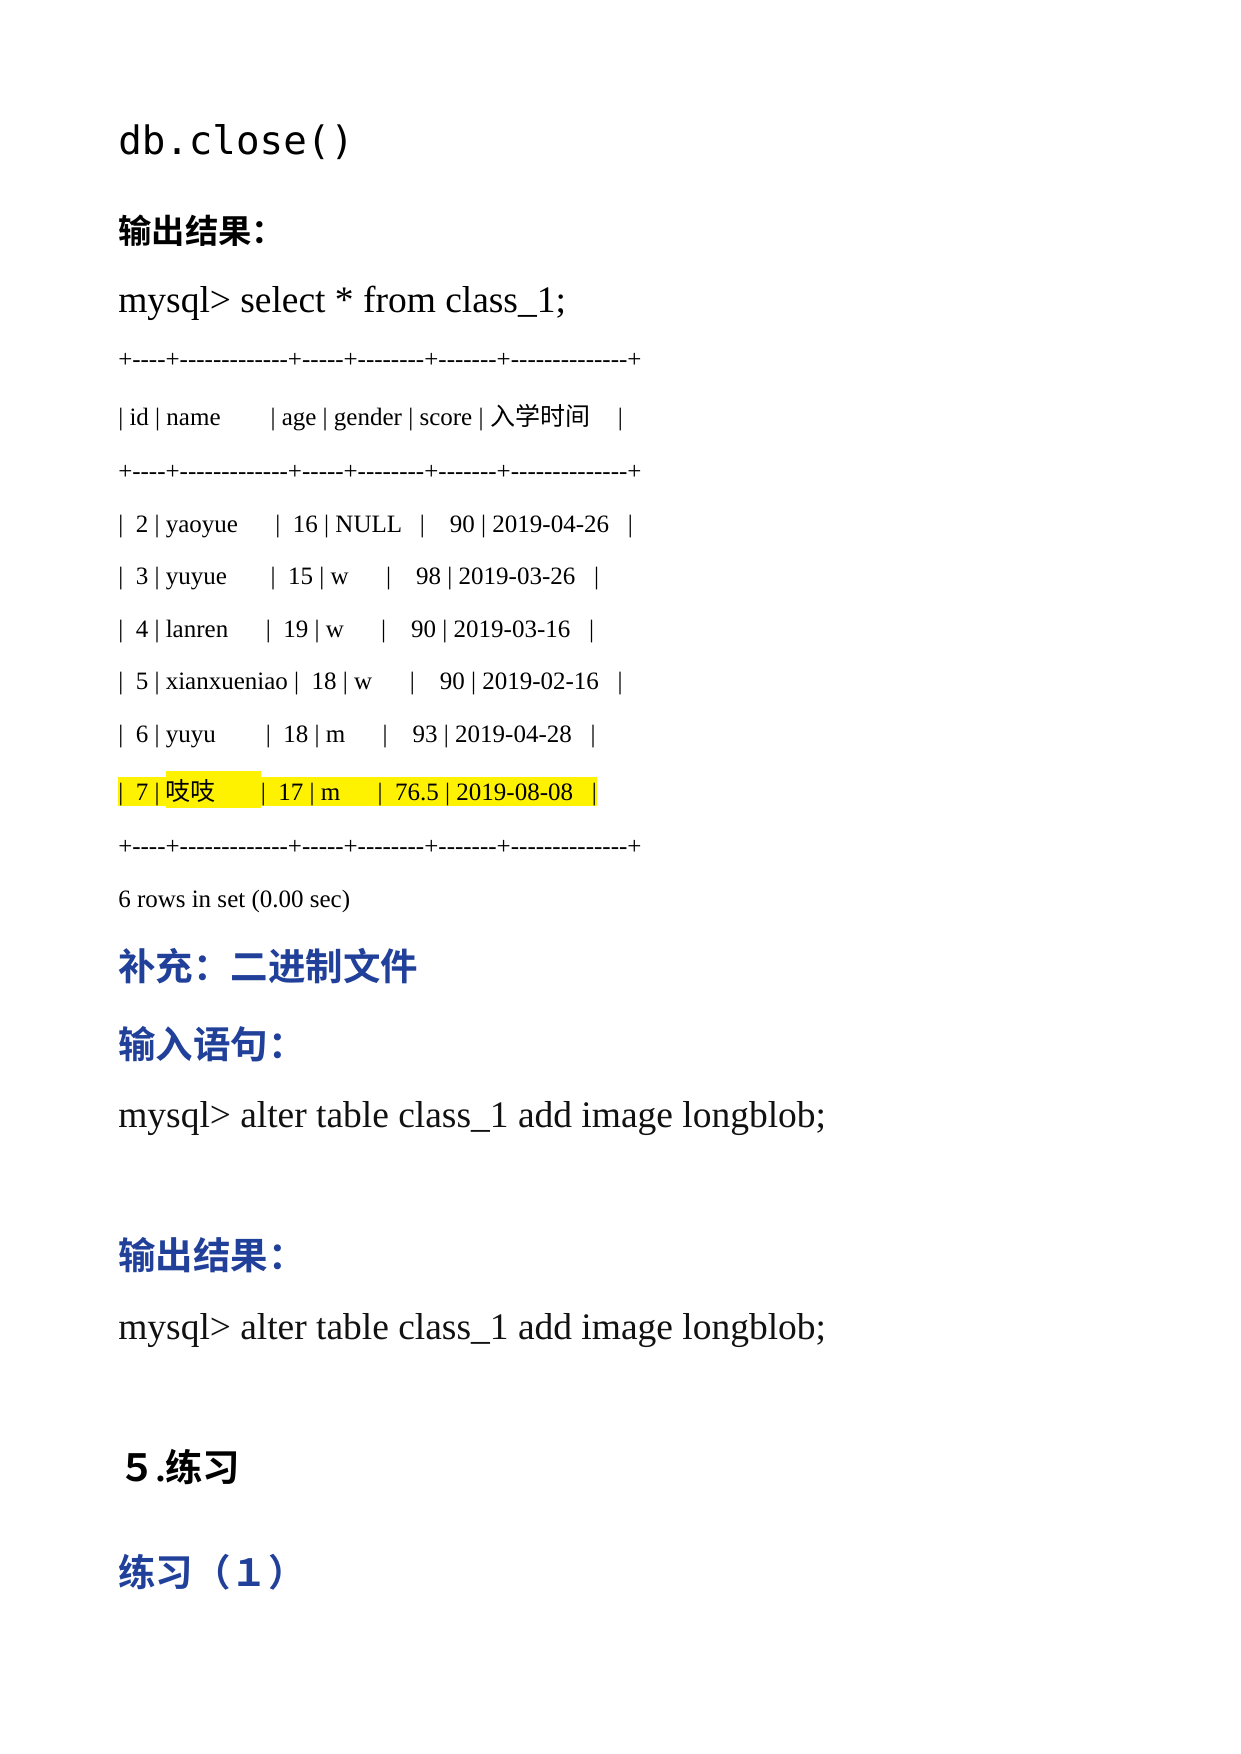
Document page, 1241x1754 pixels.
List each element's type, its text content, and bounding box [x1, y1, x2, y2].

text 输出结果： [118, 1226, 1122, 1281]
text mysql> select * from class_1; [118, 277, 1122, 320]
text | 7 | 吱吱 | 17 | m | 76.5 | 2019-08-08 | [118, 771, 1122, 808]
text +----+-------------+-----+--------+-------+--------------+ [118, 831, 1122, 860]
text +----+-------------+-----+--------+-------+--------------+ [118, 456, 1122, 485]
text db.close() [118, 118, 1122, 164]
text | id | name | age | gender | score | 入学时间 | [118, 396, 1122, 433]
text 练习（１） [118, 1543, 1122, 1597]
text | 2 | yaoyue | 16 | NULL | 90 | 2019-04-26 | [118, 509, 1122, 538]
text ５.练习 [118, 1438, 1122, 1492]
text | 5 | xianxueniao | 18 | w | 90 | 2019-02-16 | [118, 666, 1122, 695]
text | 4 | lanren | 19 | w | 90 | 2019-03-16 | [118, 614, 1122, 643]
text 输入语句： [118, 1014, 1122, 1069]
text 6 rows in set (0.00 sec) [118, 884, 1122, 913]
text | 6 | yuyu | 18 | m | 93 | 2019-04-28 | [118, 719, 1122, 748]
text mysql> alter table class_1 add image longblob; [118, 1092, 1122, 1136]
text +----+-------------+-----+--------+-------+--------------+ [118, 344, 1122, 373]
text 补充：二进制文件 [118, 936, 1122, 991]
text mysql> alter table class_1 add image longblob; [118, 1304, 1122, 1347]
text | 3 | yuyue | 15 | w | 98 | 2019-03-26 | [118, 561, 1122, 590]
text 输出结果： [118, 205, 1122, 253]
